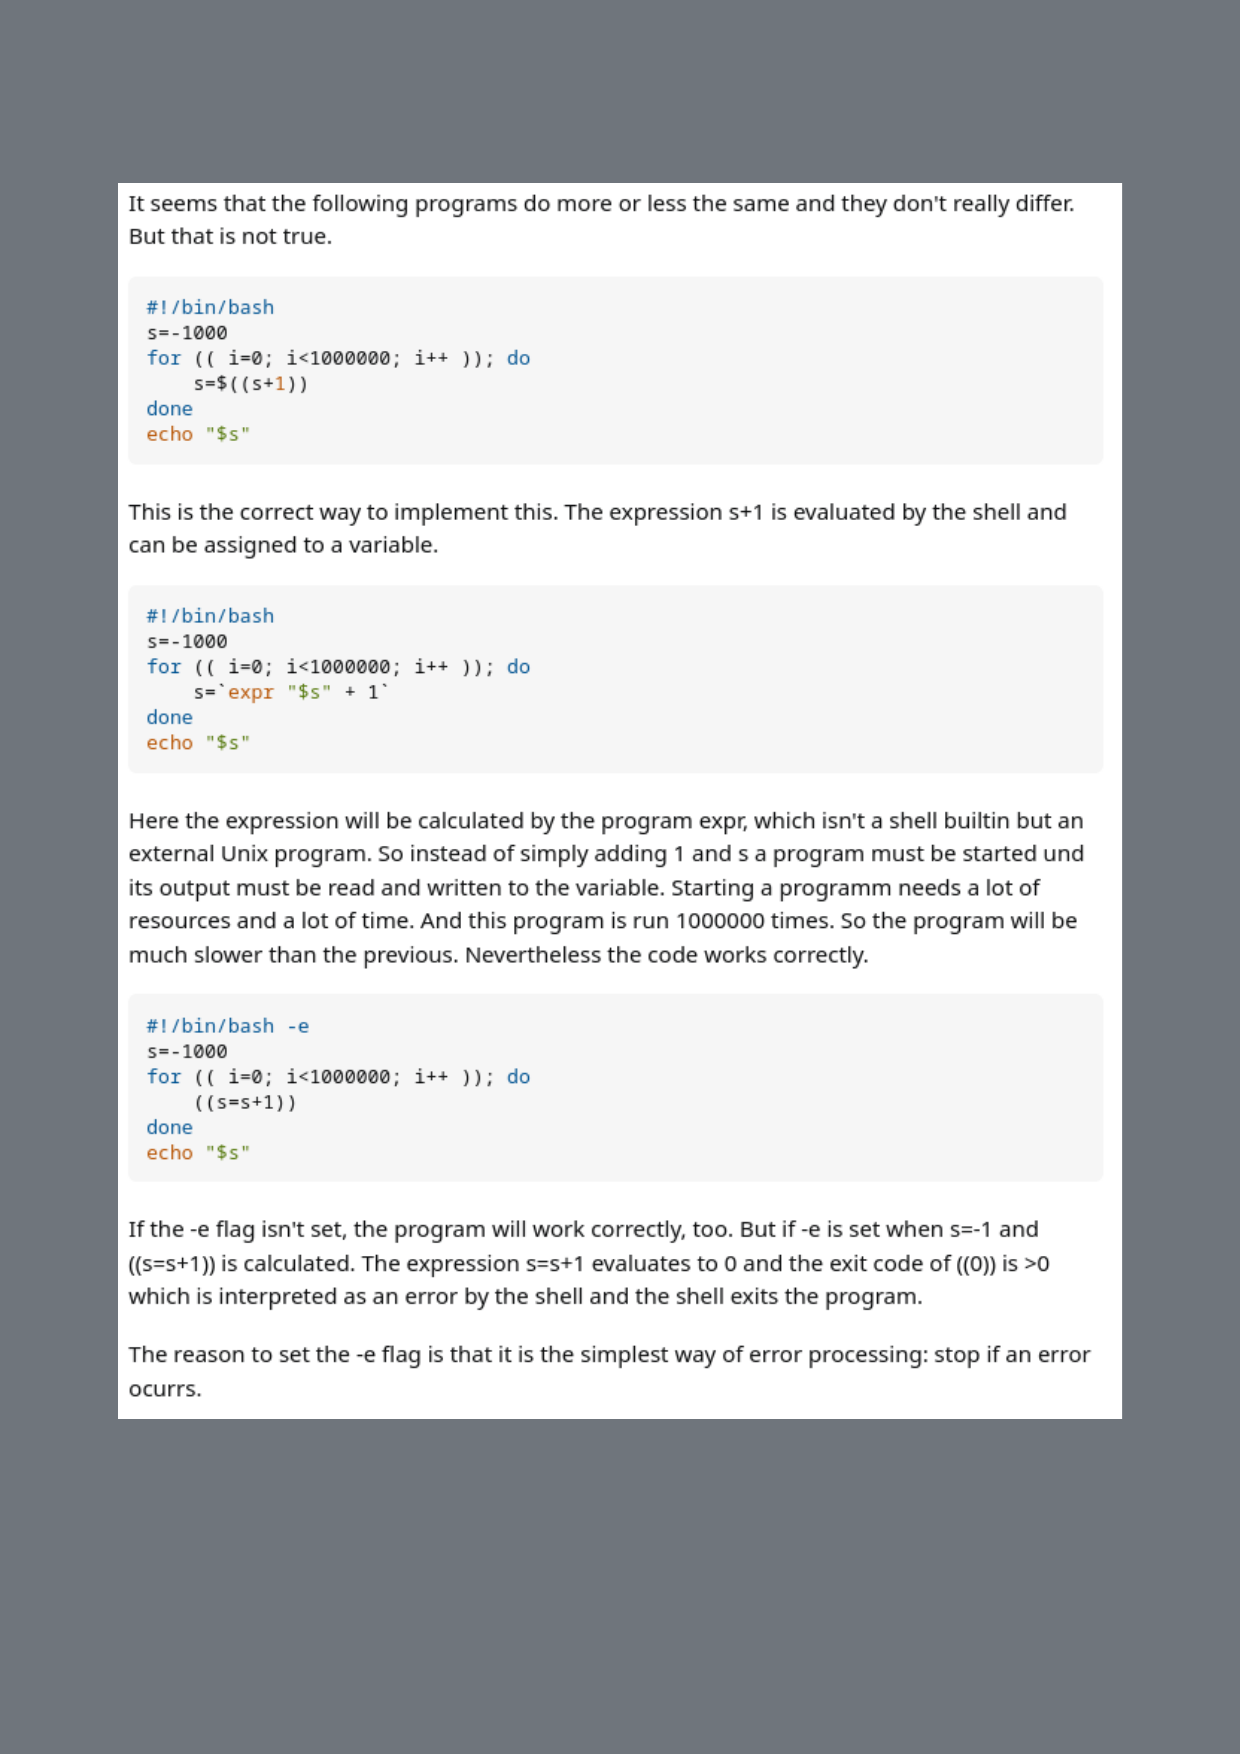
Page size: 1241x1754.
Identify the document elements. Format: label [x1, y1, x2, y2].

picture [118, 183, 1123, 1419]
